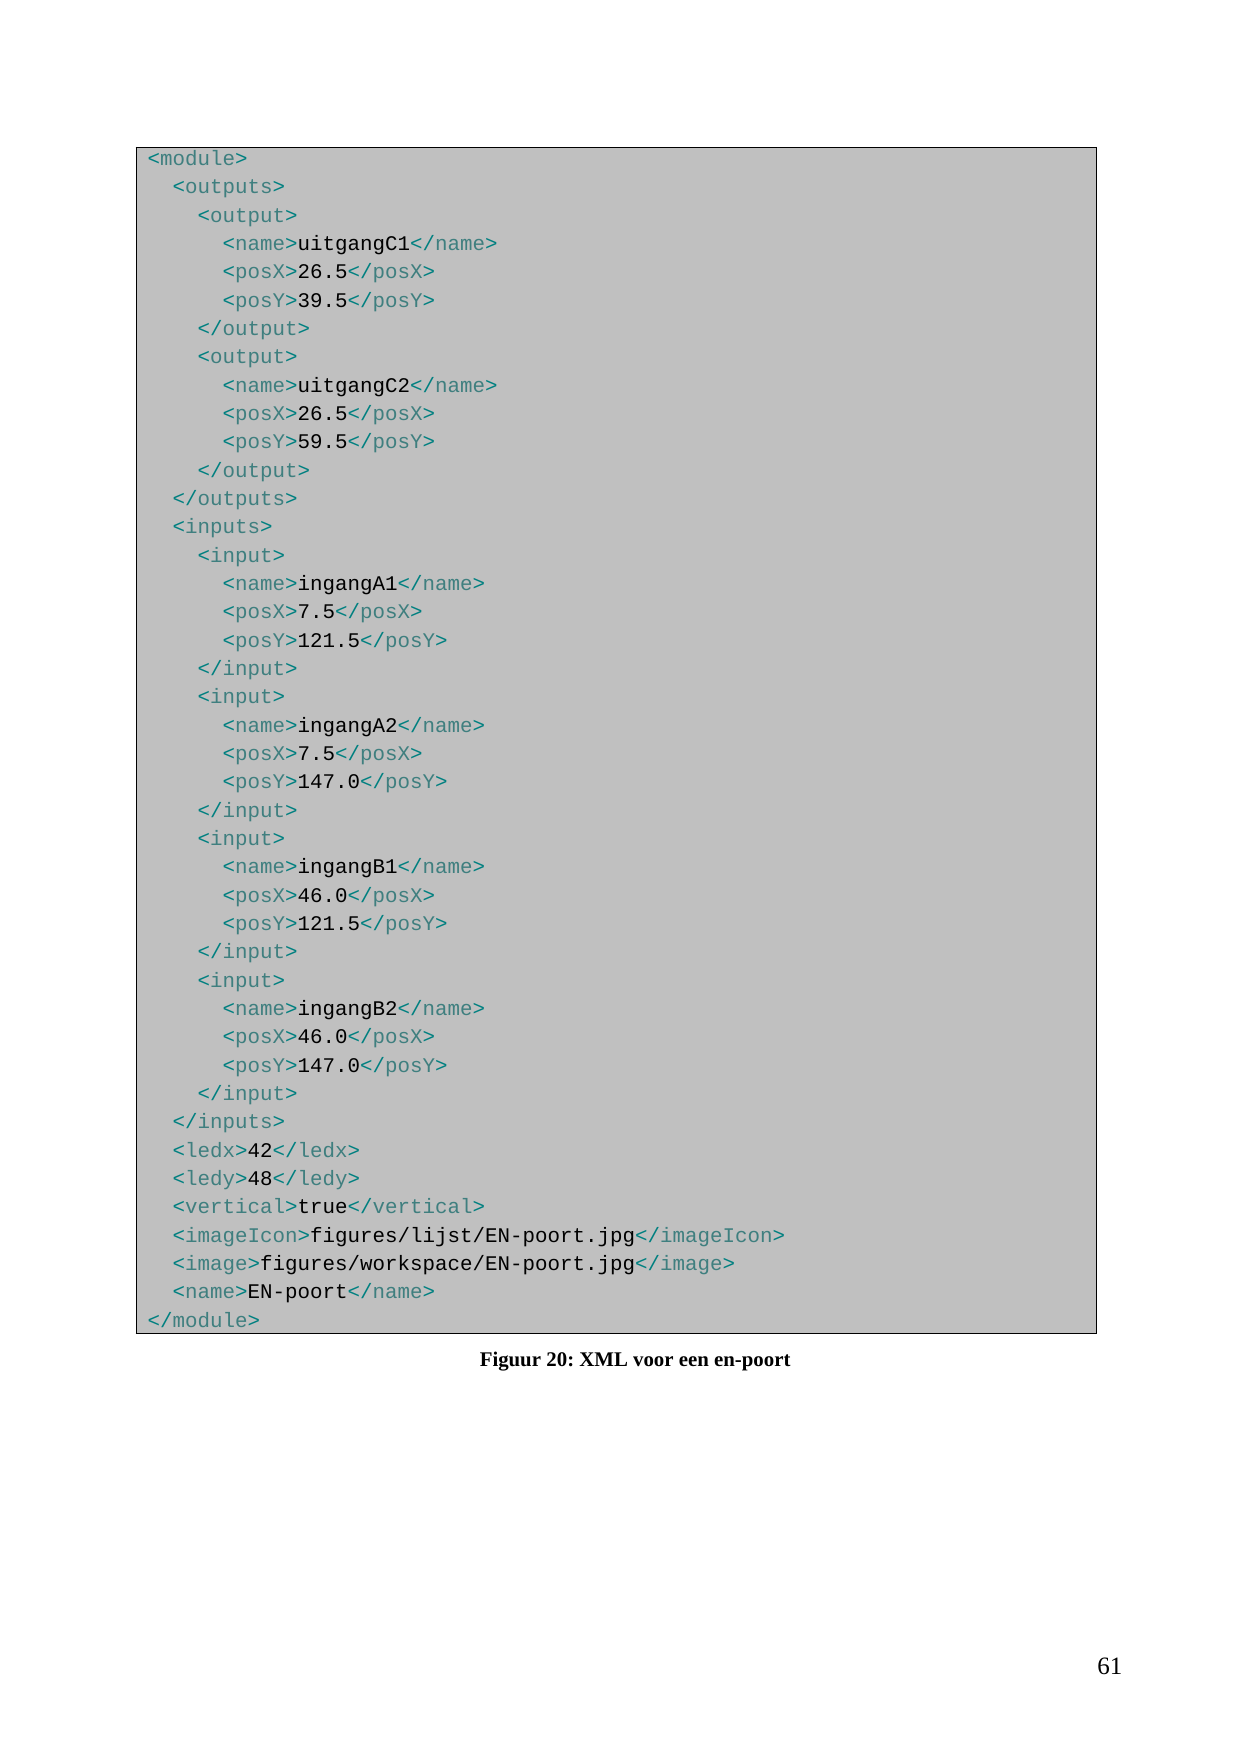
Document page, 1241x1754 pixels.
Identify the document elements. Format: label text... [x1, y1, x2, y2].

text Figuur 20: XML voor een en-poort [148, 1347, 1122, 1371]
table_header <module> <outputs> <output> <name>uitgangC1</name> <posX>26.5</posX> <posY>39.5</posY> </output> <output> <name>uitgangC2</name> <posX>26.5</posX> <posY>59.5</posY> </output> </outputs> <inputs> <input> <name>ingangA1</name> <posX>7.5</posX> <posY>121.5</posY> </input> <input> <name>ingangA2</name> <posX>7.5</posX> <posY>147.0</posY> </input> <input> <name>ingangB1</name> <posX>46.0</posX> <posY>121.5</posY> </input> <input> <name>ingangB2</name> <posX>46.0</posX> <posY>147.0</posY> </input> </inputs> <ledx>42</ledx> <ledy>48</ledy> <vertical>true</vertical> <imageIcon>figures/lijst/EN-poort.jpg</imageIcon> <image>figures/workspace/EN-poort.jpg</image> <name>EN-poort</name> </module> [137, 148, 1096, 1333]
